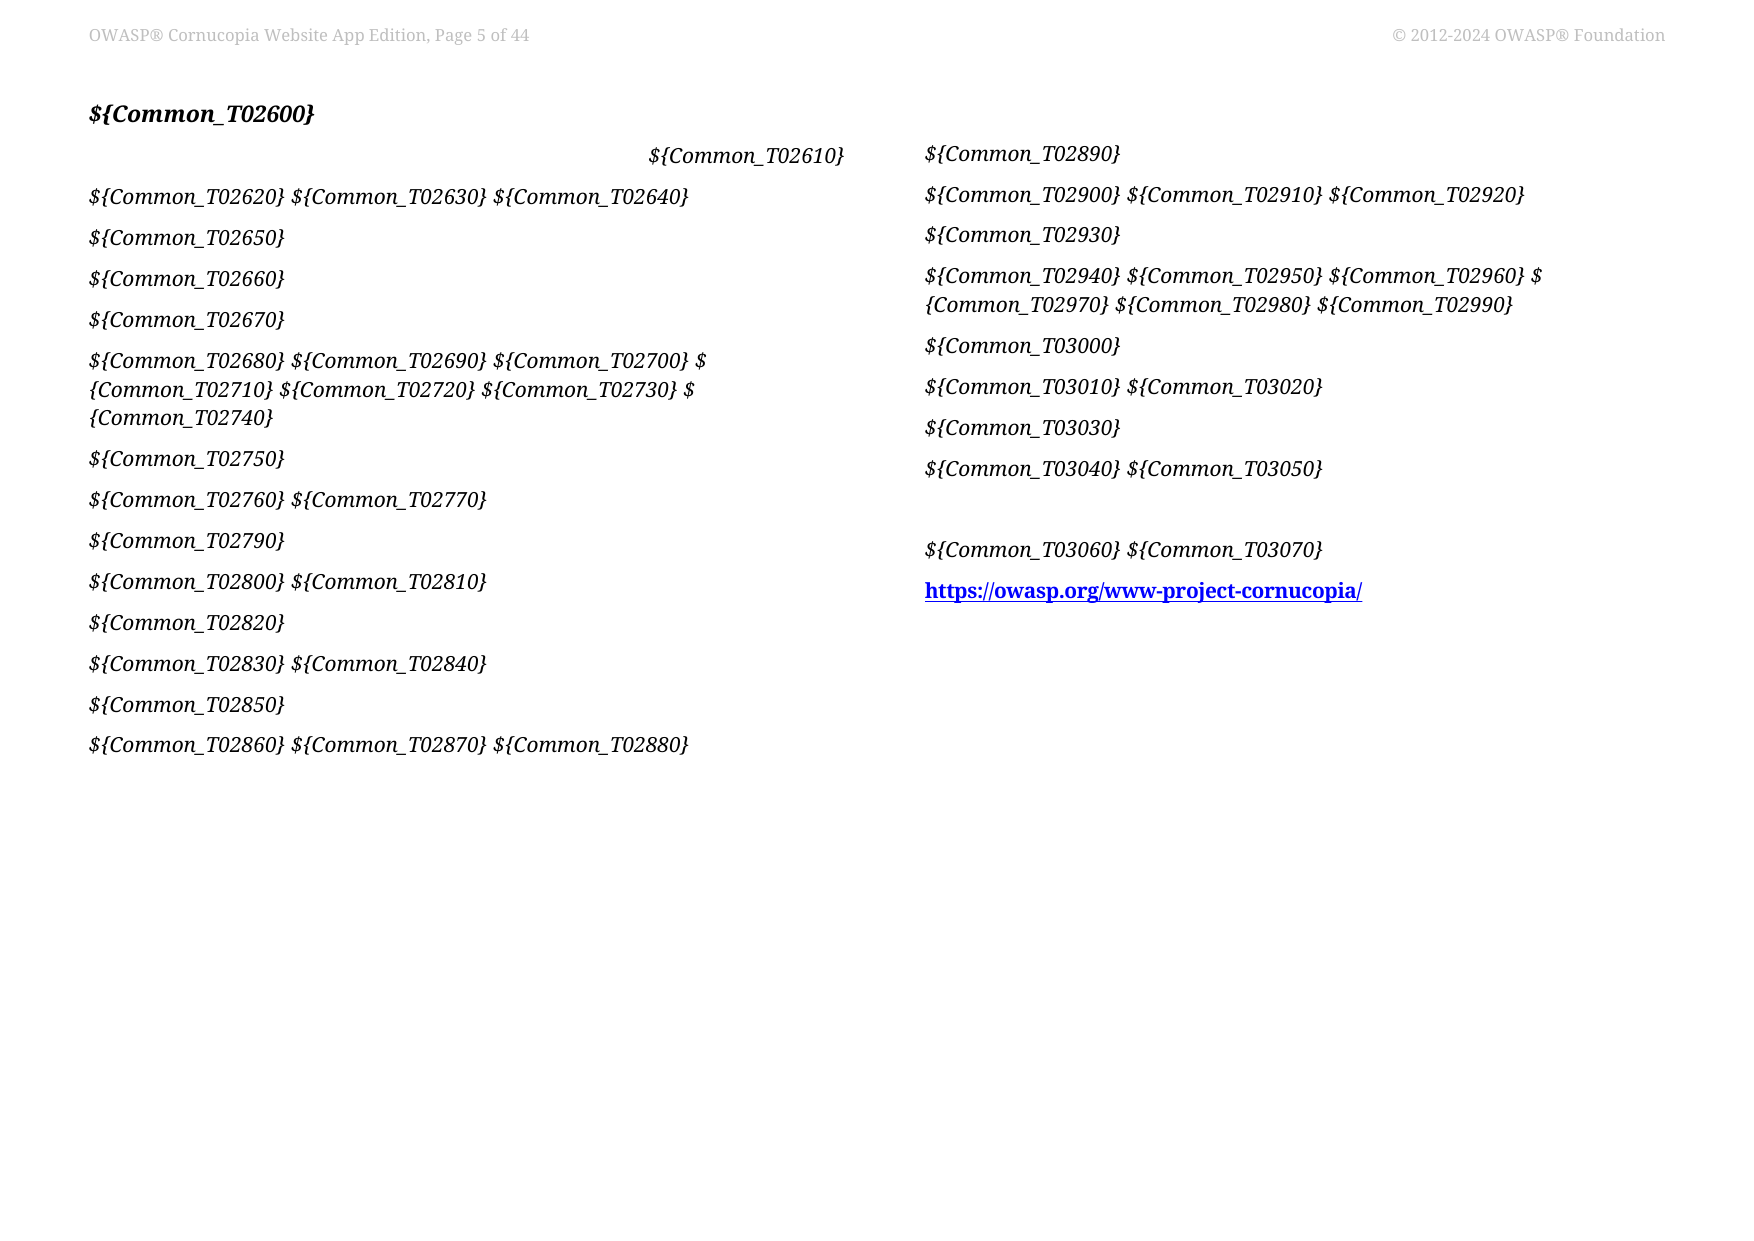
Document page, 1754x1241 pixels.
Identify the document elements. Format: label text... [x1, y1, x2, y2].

table_header [856, 98, 913, 772]
table_header ${Common_T02600} ${Common_T02610} ${Common_T02620} ${Common_T02630} ${Common_T02640} ${Common_T02650} ${Common_T02660} ${Common_T02670} ${Common_T02680} ${Common_T02690} ${Common_T02700} ${Common_T02710} ${Common_T02720} ${Common_T02730} ${Common_T02740} ${Common_T02750} ${Common_T02760} ${Common_T02770} ${Common_T02790} ${Common_T02800} ${Common_T02810} ${Common_T02820} ${Common_T02830} ${Common_T02840} ${Common_T02850} ${Common_T02860} ${Common_T02870} ${Common_T02880} [78, 98, 856, 772]
table_header ${Common_T02890} ${Common_T02900} ${Common_T02910} ${Common_T02920} ${Common_T02930} ${Common_T02940} ${Common_T02950} ${Common_T02960} ${Common_T02970} ${Common_T02980} ${Common_T02990} ${Common_T03000} ${Common_T03010} ${Common_T03020} ${Common_T03030} ${Common_T03040} ${Common_T03050} ${Common_T03060} ${Common_T03070} https://owasp.org/www-project-cornucopia/ [913, 98, 1677, 772]
